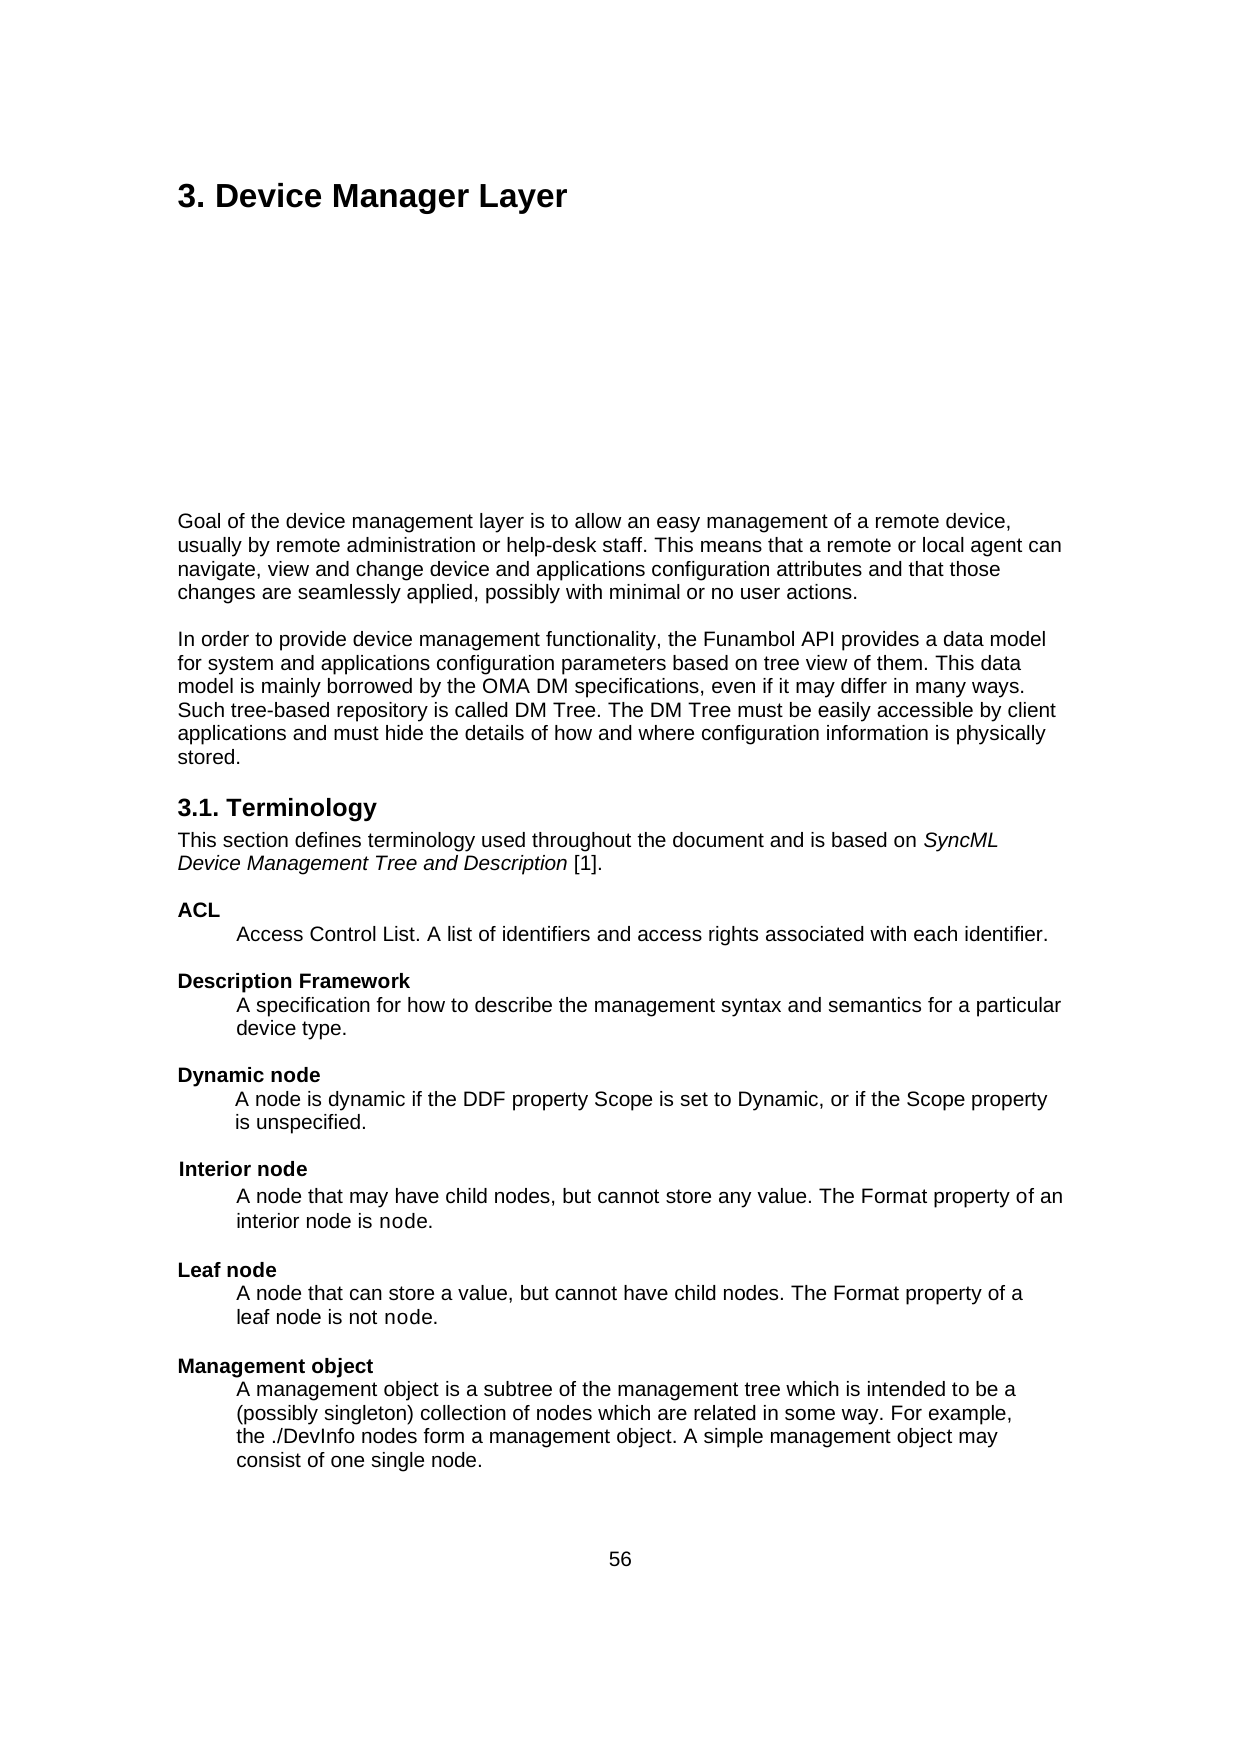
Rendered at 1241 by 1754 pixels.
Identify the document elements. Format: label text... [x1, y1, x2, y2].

text ACL [177, 899, 1063, 922]
text Goal of the device management layer is to allow an easy management of a remote device, usually by remote administration or help-desk staff. This means that a remote or local agent can navigate, view and change device and applications configuration attributes and that those changes are seamlessly applied, possibly with minimal or no user actions. [177, 510, 1063, 604]
text In order to provide device management functionality, the Funambol API provides a data model for system and applications configuration parameters based on tree view of them. This data model is mainly borrowed by the OMA DM specifications, even if it may differ in many ways. [177, 628, 1063, 698]
text is unspecified. [235, 1111, 1063, 1134]
text A node is dynamic if the DDF property Scope is set to Dynamic, or if the Scope property [235, 1087, 1063, 1111]
text A node that can store a value, but cannot have child nodes. The Format property of a leaf node is not node. [236, 1282, 1063, 1331]
text Dynamic node [177, 1064, 1063, 1087]
text Access Control List. A list of identifiers and access rights associated with each identifier. [236, 922, 1063, 946]
text Description Framework [177, 969, 1063, 993]
subtitle Terminology [177, 794, 1063, 822]
text A management object is a subtree of the management tree which is intended to be a (possibly singleton) collection of nodes which are related in some way. For example, the ./DevInfo nodes form a management object. A simple management object may consist of one single node. [236, 1378, 1063, 1472]
text A node that may have child nodes, but cannot store any value. The Format property of an interior node is node. [236, 1181, 1063, 1235]
text Such tree-based repository is called DM Tree. The DM Tree must be easily accessible by client applications and must hide the details of how and where configuration information is physically stored. [177, 698, 1063, 769]
text This section defines terminology used throughout the document and is based on SyncML Device Management Tree and Description [1]. [177, 828, 1063, 875]
subtitle Device Manager Layer [177, 177, 1063, 215]
text Interior node [178, 1158, 1063, 1181]
text A specification for how to describe the management syntax and semantics for a particular device type. [236, 993, 1063, 1040]
text Management object [177, 1354, 1063, 1378]
text Leaf node [177, 1258, 1063, 1282]
